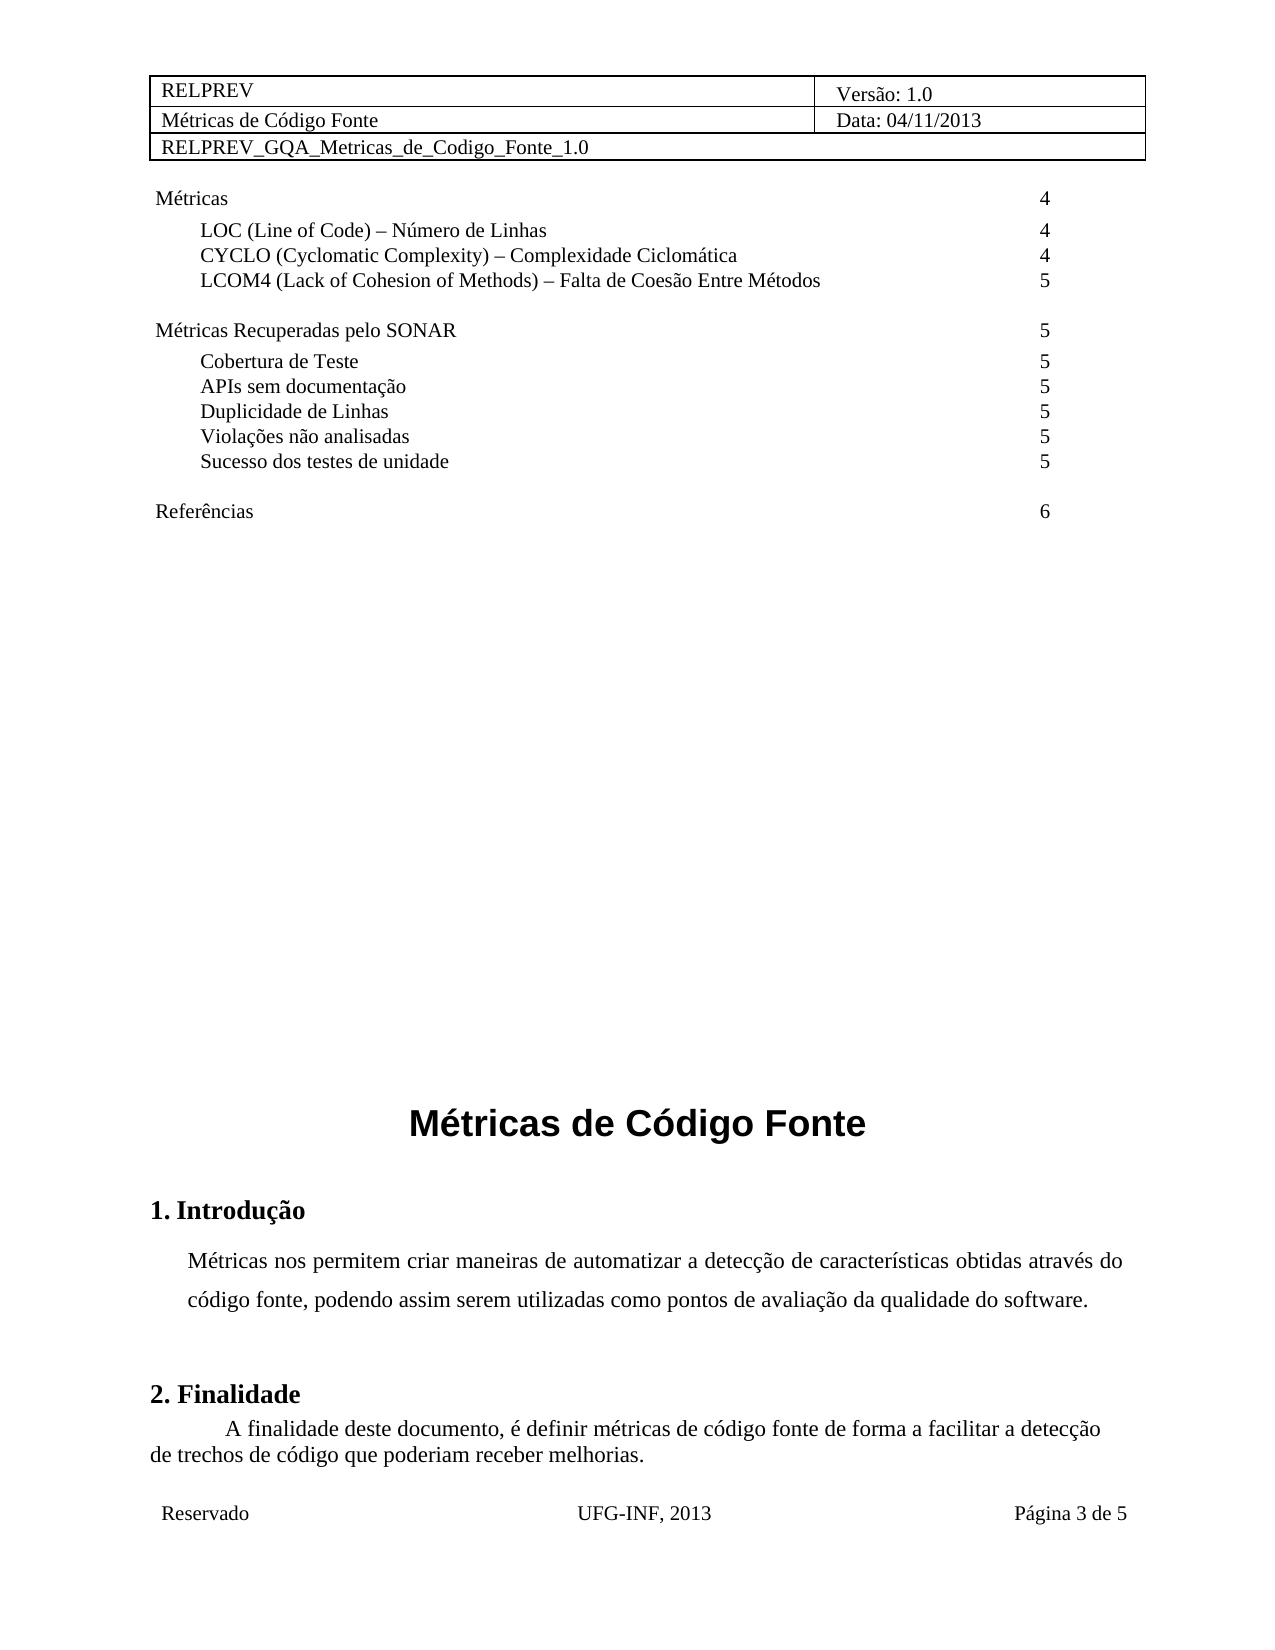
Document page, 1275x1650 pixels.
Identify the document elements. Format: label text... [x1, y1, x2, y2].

text LCOM4 (Lack of Cohesion of Methods) – Falta de Coesão Entre Métodos 5 [195, 267, 1050, 292]
text Métricas nos permitem criar maneiras de automatizar a detecção de características obtidas através do código fonte, podendo assim serem utilizadas como pontos de avaliação da qualidade do software. [150, 1247, 1125, 1313]
text APIs sem documentação 5 [195, 373, 1050, 398]
text Violações não analisadas 5 [195, 423, 1050, 448]
title Métricas de Código Fonte [150, 1102, 1125, 1145]
text CYCLO (Cyclomatic Complexity) – Complexidade Ciclomática 4 [195, 242, 1050, 267]
text A finalidade deste documento, é definir métricas de código fonte de forma a facilitar a detecção de trechos de código que poderiam receber melhorias. [150, 1415, 1125, 1468]
text Cobertura de Teste 5 [195, 348, 1050, 373]
subtitle Finalidade [150, 1378, 1125, 1409]
text Métricas Recuperadas pelo SONAR 5 [150, 317, 1050, 342]
text LOC (Line of Code) – Número de Linhas 4 [195, 217, 1050, 242]
text Referências 6 [150, 498, 1050, 523]
text Sucesso dos testes de unidade 5 [195, 448, 1050, 473]
text Duplicidade de Linhas 5 [195, 398, 1050, 423]
text Métricas 4 [150, 185, 1050, 210]
subtitle Introdução [150, 1194, 1125, 1225]
